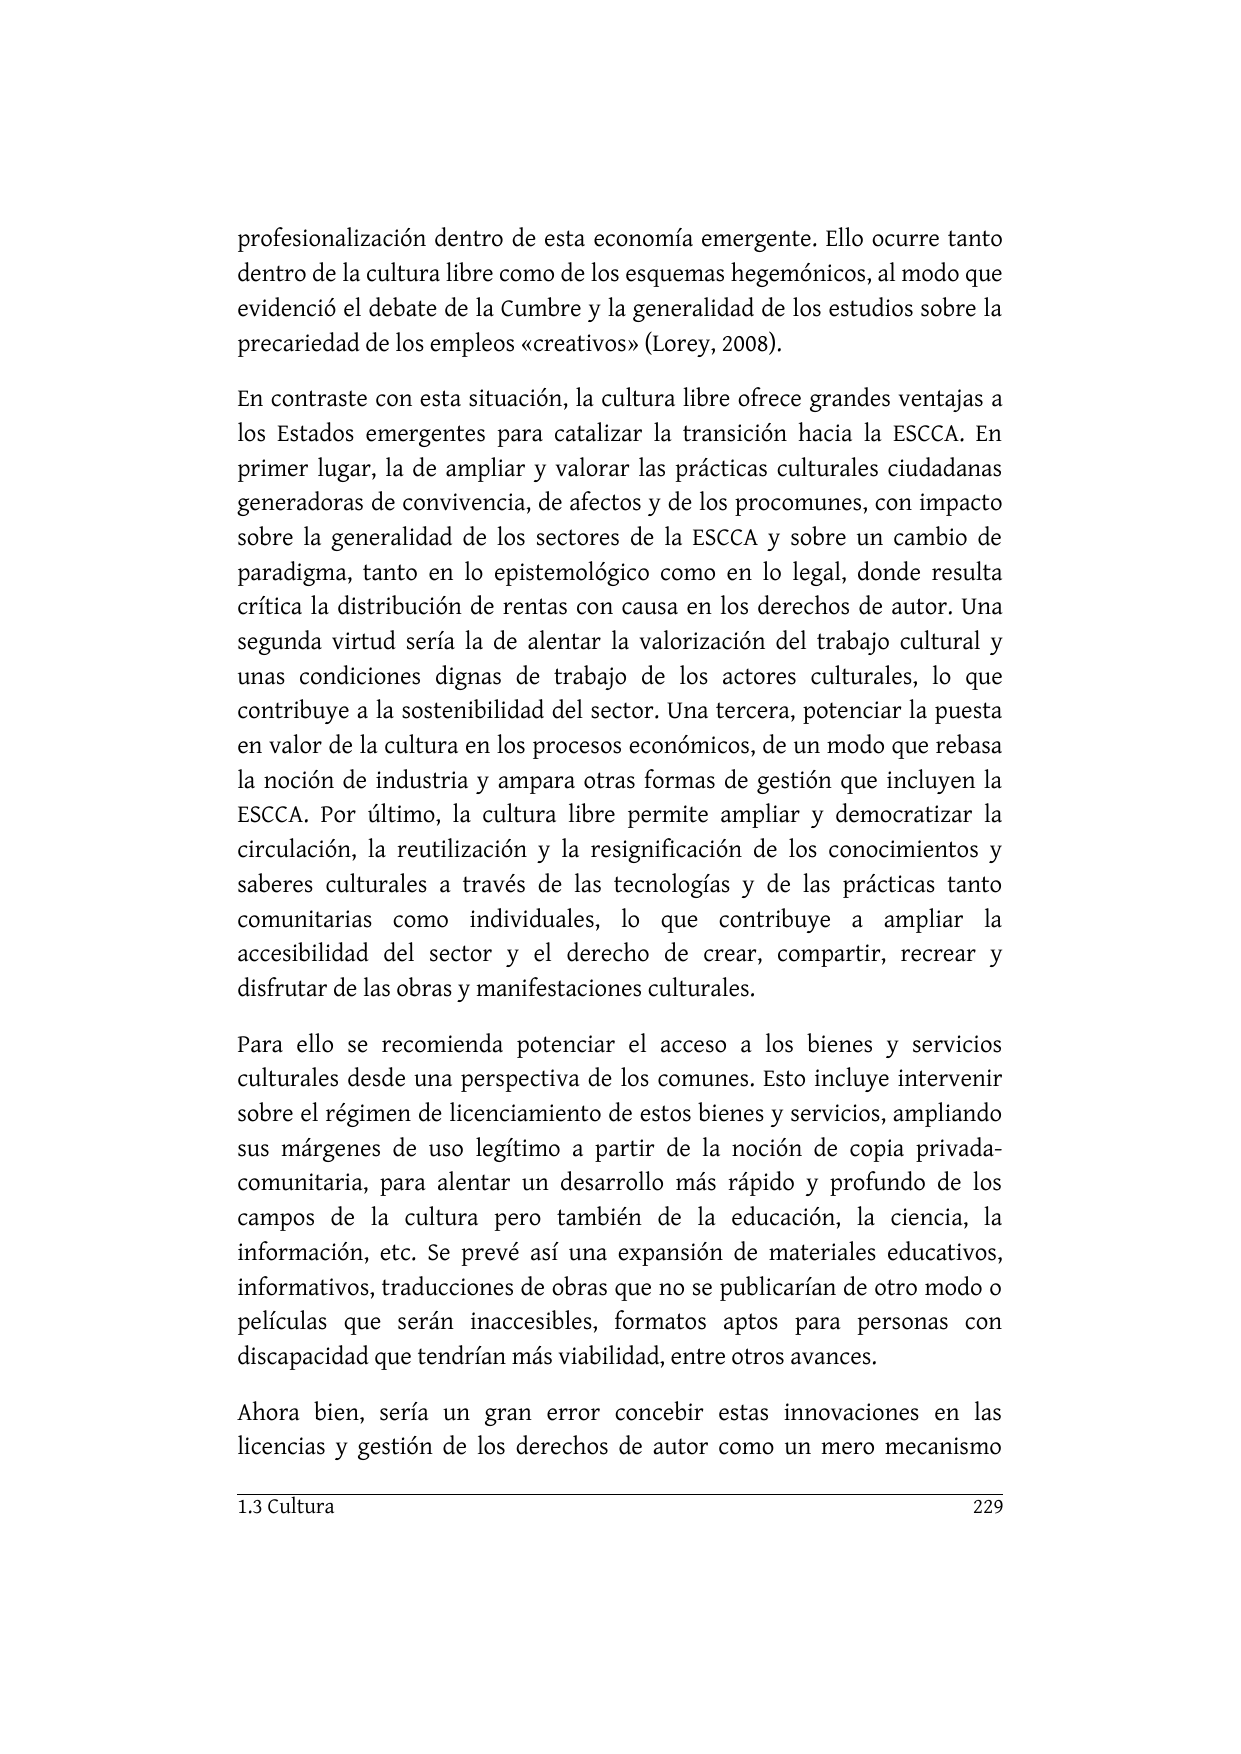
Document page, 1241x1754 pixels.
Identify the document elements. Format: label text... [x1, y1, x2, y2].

text Ahora bien, sería un gran error concebir estas innovaciones en las licencias y gestión de los derechos de autor como un mero mecanismo [237, 1398, 1003, 1462]
text Para ello se recomienda potenciar el acceso a los bienes y servicios culturales desde una perspectiva de los comunes. Esto incluye intervenir sobre el régimen de licenciamiento de estos bienes y servicios, ampliando sus márgenes de uso legítimo a partir de la noción de copia privada-comunitaria, para alentar un desarrollo más rápido y profundo de los campos de la cultura pero también de la educación, la ciencia, la información, etc. Se prevé así una expansión de materiales educativos, informativos, traducciones de obras que no se publicarían de otro modo o películas que serán inaccesibles, formatos aptos para personas con discapacidad que tendrían más viabilidad, entre otros avances. [237, 1030, 1003, 1371]
text En contraste con esta situación, la cultura libre ofrece grandes ventajas a los Estados emergentes para catalizar la transición hacia la ESCCA. En primer lugar, la de ampliar y valorar las prácticas culturales ciudadanas generadoras de convivencia, de afectos y de los procomunes, con impacto sobre la generalidad de los sectores de la ESCCA y sobre un cambio de paradigma, tanto en lo epistemológico como en lo legal, donde resulta crítica la distribución de rentas con causa en los derechos de autor. Una segunda virtud sería la de alentar la valorización del trabajo cultural y unas condiciones dignas de trabajo de los actores culturales, lo que contribuye a la sostenibilidad del sector. Una tercera, potenciar la puesta en valor de la cultura en los procesos económicos, de un modo que rebasa la noción de industria y ampara otras formas de gestión que incluyen la ESCCA. Por último, la cultura libre permite ampliar y democratizar la circulación, la reutilización y la resignificación de los conocimientos y saberes culturales a través de las tecnologías y de las prácticas tanto comunitarias como individuales, lo que contribuye a ampliar la accesibilidad del sector y el derecho de crear, compartir, recrear y disfrutar de las obras y manifestaciones culturales. [237, 385, 1003, 1003]
text profesionalización dentro de esta economía emergente. Ello ocurre tanto dentro de la cultura libre como de los esquemas hegemónicos, al modo que evidenció el debate de la Cumbre y la generalidad de los estudios sobre la precariedad de los empleos «creativos» (Lorey, 2008). [237, 225, 1003, 358]
